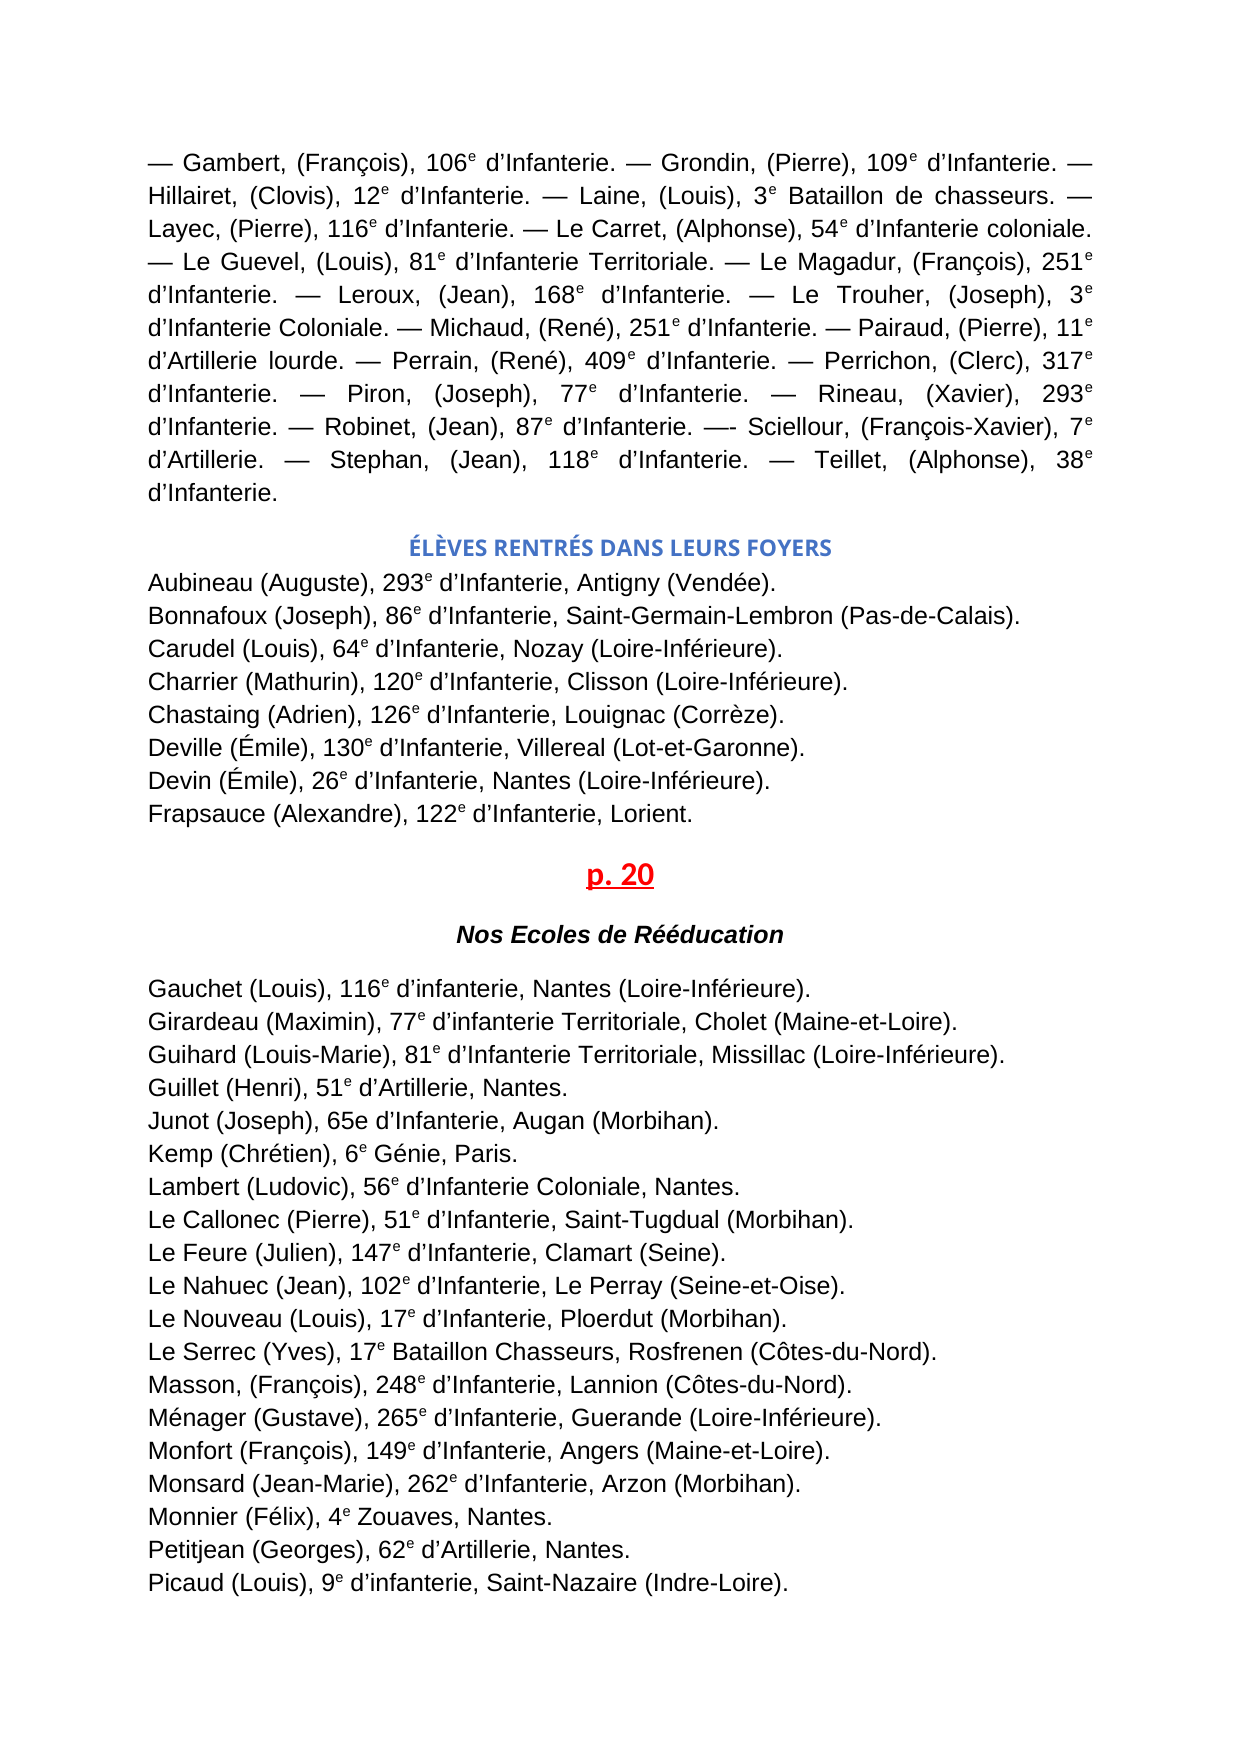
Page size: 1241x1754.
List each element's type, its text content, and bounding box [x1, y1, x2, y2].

text Devin (Émile), 26e d’Infanterie, Nantes (Loire-Inférieure). [148, 766, 1093, 794]
text Kemp (Chrétien), 6e Génie, Paris. [148, 1139, 1093, 1168]
text Nos Ecoles de Rééducation [148, 920, 1093, 949]
text Frapsauce (Alexandre), 122e d’Infanterie, Lorient. [148, 799, 1093, 827]
text Junot (Joseph), 65e d’Infanterie, Augan (Morbihan). [148, 1106, 1093, 1135]
text Bonnafoux (Joseph), 86e d’Infanterie, Saint-Germain-Lembron (Pas-de-Calais). [148, 601, 1093, 629]
text Gauchet (Louis), 116e d’infanterie, Nantes (Loire-Inférieure). [148, 974, 1093, 1003]
text Petitjean (Georges), 62e d’Artillerie, Nantes. [148, 1535, 1093, 1564]
text p. 20 [148, 853, 1093, 893]
text Masson, (François), 248e d’Infanterie, Lannion (Côtes-du-Nord). [148, 1370, 1093, 1399]
text Monfort (François), 149e d’Infanterie, Angers (Maine-et-Loire). [148, 1436, 1093, 1465]
text Girardeau (Maximin), 77e d’infanterie Territoriale, Cholet (Maine-et-Loire). [148, 1007, 1093, 1036]
text Le Serrec (Yves), 17e Bataillon Chasseurs, Rosfrenen (Côtes-du-Nord). [148, 1337, 1093, 1366]
text Le Feure (Julien), 147e d’Infanterie, Clamart (Seine). [148, 1238, 1093, 1267]
text Picaud (Louis), 9e d’infanterie, Saint-Nazaire (Indre-Loire). [148, 1568, 1093, 1597]
text Le Callonec (Pierre), 51e d’Infanterie, Saint-Tugdual (Morbihan). [148, 1205, 1093, 1234]
text Le Nouveau (Louis), 17e d’Infanterie, Ploerdut (Morbihan). [148, 1304, 1093, 1333]
text Carudel (Louis), 64e d’Infanterie, Nozay (Loire-Inférieure). [148, 634, 1093, 662]
subtitle ÉLÈVES RENTRÉS DANS LEURS FOYERS [148, 532, 1093, 563]
text Deville (Émile), 130e d’Infanterie, Villereal (Lot-et-Garonne). [148, 733, 1093, 761]
text Le Nahuec (Jean), 102e d’Infanterie, Le Perray (Seine-et-Oise). [148, 1271, 1093, 1300]
text Guillet (Henri), 51e d’Artillerie, Nantes. [148, 1073, 1093, 1102]
text Monsard (Jean-Marie), 262e d’Infanterie, Arzon (Morbihan). [148, 1469, 1093, 1498]
text Charrier (Mathurin), 120e d’Infanterie, Clisson (Loire-Inférieure). [148, 667, 1093, 695]
text Monnier (Félix), 4e Zouaves, Nantes. [148, 1502, 1093, 1531]
text — Gambert, (François), 106e d’Infanterie. — Grondin, (Pierre), 109e d’Infanterie. — Hillairet, (Clovis), 12e d’Infanterie. — Laine, (Louis), 3e Bataillon de chasseurs. — Layec, (Pierre), 116e d’Infanterie. — Le Carret, (Alphonse), 54e d’Infanterie coloniale. — Le Guevel, (Louis), 81e d’Infanterie Territoriale. — Le Magadur, (François), 251e d’Infanterie. — Leroux, (Jean), 168e d’Infanterie. — Le Trouher, (Joseph), 3e d’Infanterie Coloniale. — Michaud, (René), 251e d’Infanterie. — Pairaud, (Pierre), 11e d’Artillerie lourde. — Perrain, (René), 409e d’Infanterie. — Perrichon, (Clerc), 317e d’Infanterie. — Piron, (Joseph), 77e d’Infanterie. — Rineau, (Xavier), 293e d’Infanterie. — Robinet, (Jean), 87e d’Infanterie. —- Sciellour, (François-Xavier), 7e d’Artillerie. — Stephan, (Jean), 118e d’Infanterie. — Teillet, (Alphonse), 38e d’Infanterie. [148, 148, 1093, 507]
text Aubineau (Auguste), 293e d’Infanterie, Antigny (Vendée). [148, 568, 1093, 596]
text Ménager (Gustave), 265e d’Infanterie, Guerande (Loire-Inférieure). [148, 1403, 1093, 1432]
text Chastaing (Adrien), 126e d’Infanterie, Louignac (Corrèze). [148, 700, 1093, 728]
text Guihard (Louis-Marie), 81e d’Infanterie Territoriale, Missillac (Loire-Inférieure). [148, 1040, 1093, 1069]
text Lambert (Ludovic), 56e d’Infanterie Coloniale, Nantes. [148, 1172, 1093, 1201]
